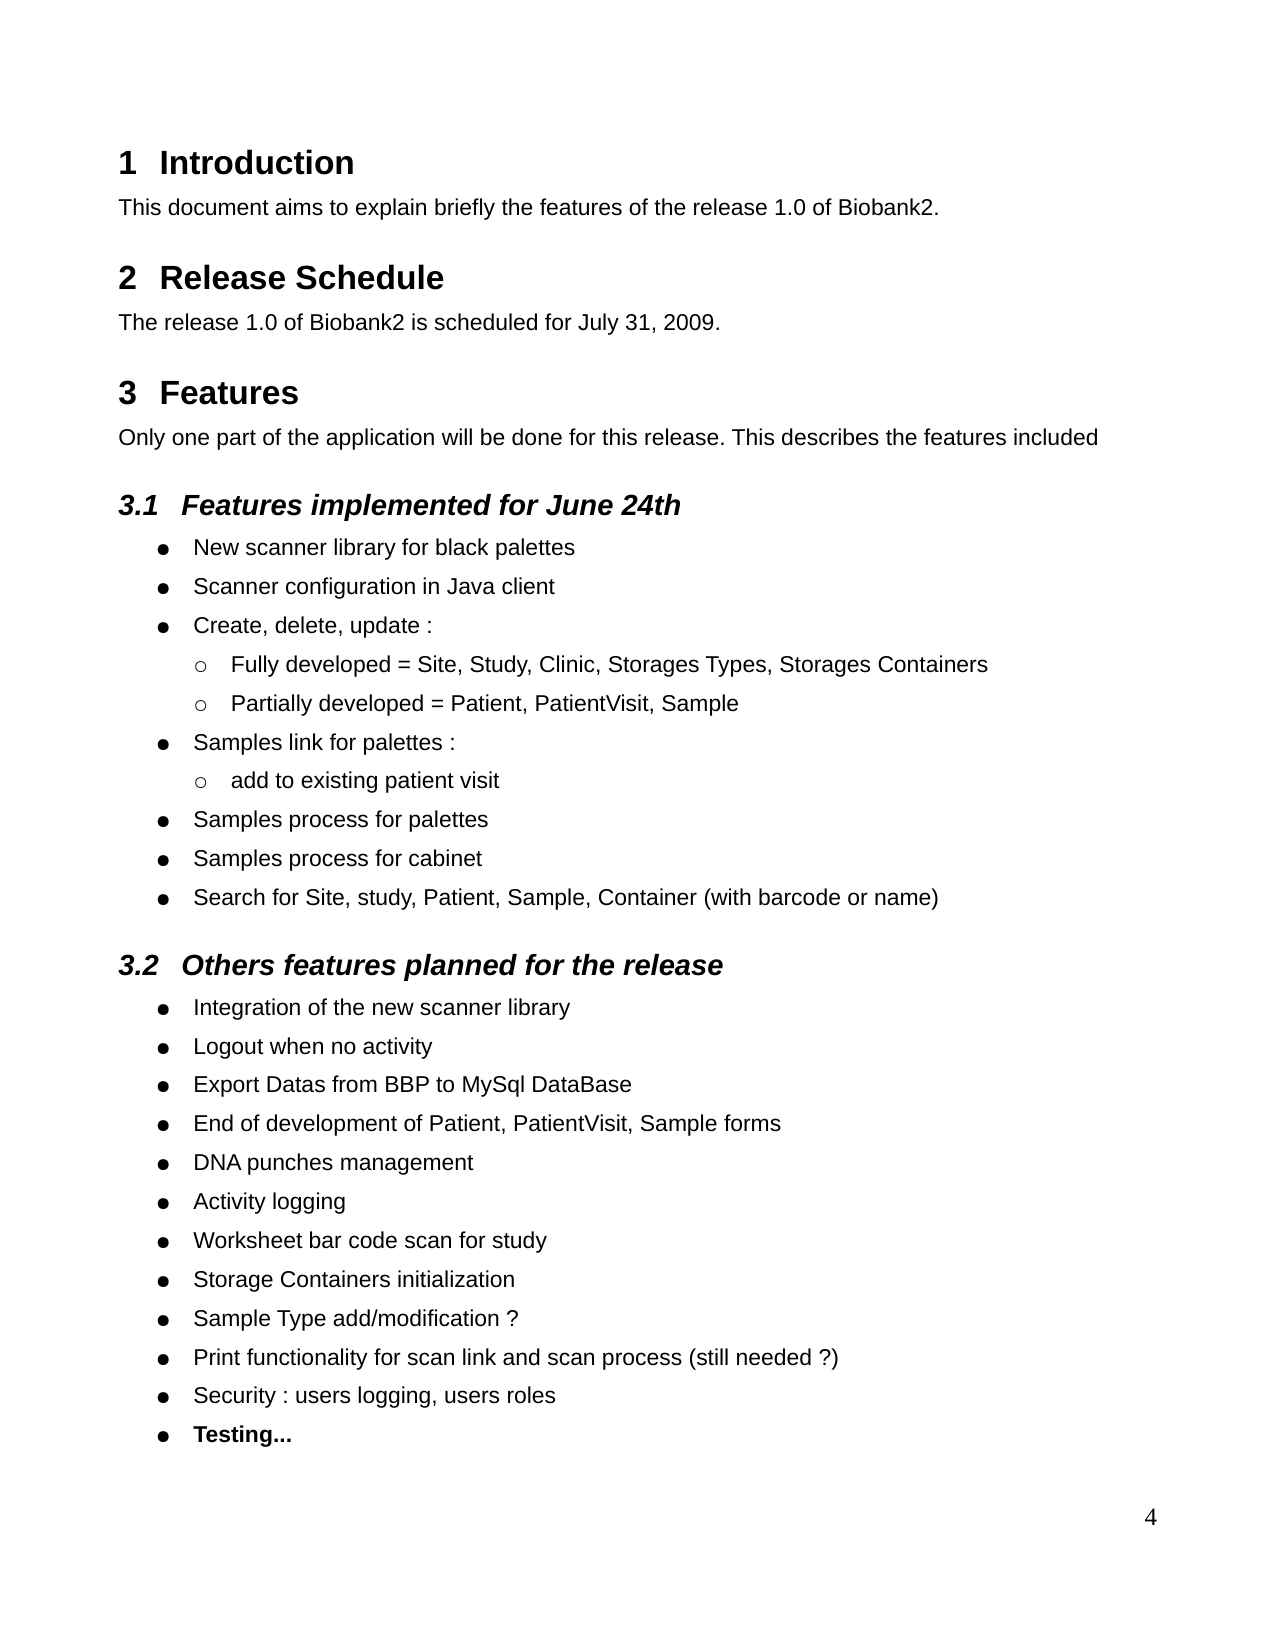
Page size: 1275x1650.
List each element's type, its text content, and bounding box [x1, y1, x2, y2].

list Scanner configuration in Java client [156, 573, 1157, 599]
list End of development of Patient, PatientVisit, Sample forms [156, 1110, 1157, 1137]
subtitle Introduction [118, 143, 1157, 182]
list Worksheet bar code scan for study [156, 1227, 1157, 1253]
list add to existing patient visit [193, 767, 1157, 794]
list Logout when no activity [156, 1033, 1157, 1059]
list Search for Site, study, Patient, Sample, Container (with barcode or name) [156, 884, 1157, 910]
list Storage Containers initialization [156, 1266, 1157, 1292]
text The release 1.0 of Biobank2 is scheduled for July 31, 2009. [118, 309, 1157, 336]
list Create, delete, update : [156, 612, 1157, 638]
list Samples process for palettes [156, 806, 1157, 832]
list DNA punches management [156, 1149, 1157, 1176]
list Samples process for cabinet [156, 845, 1157, 871]
list Print functionality for scan link and scan process (still needed ?) [156, 1343, 1157, 1370]
text This document aims to explain briefly the features of the release 1.0 of Biobank2. [118, 194, 1157, 221]
list New scanner library for black palettes [156, 534, 1157, 561]
subtitle Release Schedule [118, 258, 1157, 297]
list Partially developed = Patient, PatientVisit, Sample [193, 689, 1157, 716]
subtitle Features [118, 373, 1157, 412]
list Samples link for palettes : [156, 728, 1157, 755]
list Export Datas from BBP to MySql DataBase [156, 1071, 1157, 1098]
list Activity logging [156, 1188, 1157, 1214]
list Security : users logging, users roles [156, 1382, 1157, 1409]
text Only one part of the application will be done for this release. This describes the features included [118, 424, 1157, 451]
list Integration of the new scanner library [156, 994, 1157, 1020]
subtitle Features implemented for June 24th [118, 488, 1157, 522]
list Sample Type add/modification ? [156, 1304, 1157, 1331]
subtitle Others features planned for the release [118, 948, 1157, 981]
list Fully developed = Site, Study, Clinic, Storages Types, Storages Containers [193, 651, 1157, 677]
list Testing... [156, 1421, 1157, 1447]
